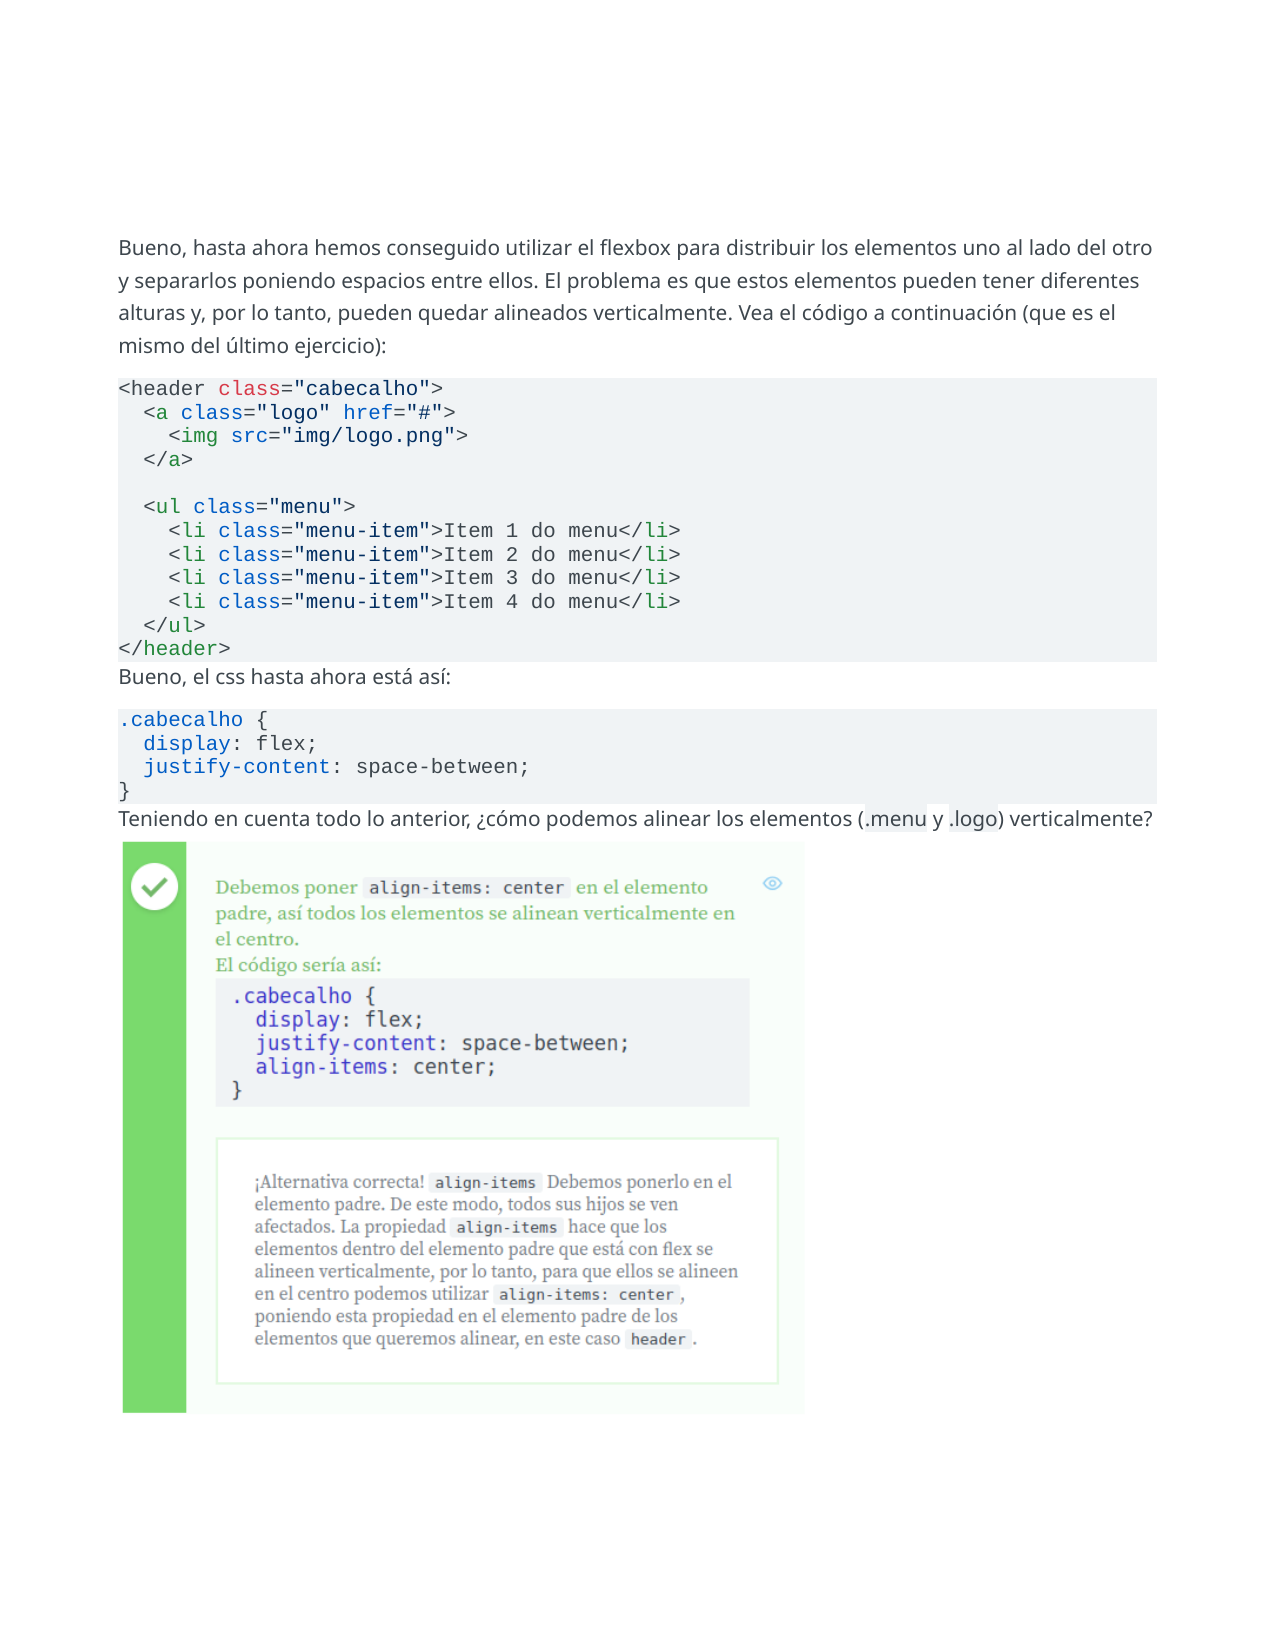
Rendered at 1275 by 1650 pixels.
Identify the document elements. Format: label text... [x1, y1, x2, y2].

text <li class="menu-item">Item 3 do menu</li> [118, 567, 1157, 591]
text Bueno, el css hasta ahora está así: [118, 662, 1157, 690]
text display: flex; [118, 733, 1157, 756]
text <li class="menu-item">Item 4 do menu</li> [118, 591, 1157, 614]
text Bueno, hasta ahora hemos conseguido utilizar el flexbox para distribuir los elementos uno al lado del otro y separarlos poniendo espacios entre ellos. El problema es que estos elementos pueden tener diferentes alturas y, por lo tanto, pueden quedar alineados verticalmente. Vea el código a continuación (que es el mismo del último ejercicio): [118, 233, 1157, 359]
text <img src="img/logo.png"> [118, 425, 1157, 449]
text <ul class="menu"> [118, 496, 1157, 520]
text </header> [118, 638, 1157, 662]
picture [117, 836, 805, 1420]
text <a class="logo" href="#"> [118, 402, 1157, 425]
text justify-content: space-between; [118, 756, 1157, 780]
text Teniendo en cuenta todo lo anterior, ¿cómo podemos alinear los elementos (.menu y .logo) verticalmente? [118, 804, 1157, 832]
text </a> [118, 449, 1157, 473]
text } [118, 780, 1157, 804]
text .cabecalho { [118, 709, 1157, 733]
text <li class="menu-item">Item 1 do menu</li> [118, 520, 1157, 544]
text <li class="menu-item">Item 2 do menu</li> [118, 544, 1157, 567]
text <header class="cabecalho"> [118, 378, 1157, 402]
text </ul> [118, 614, 1157, 638]
